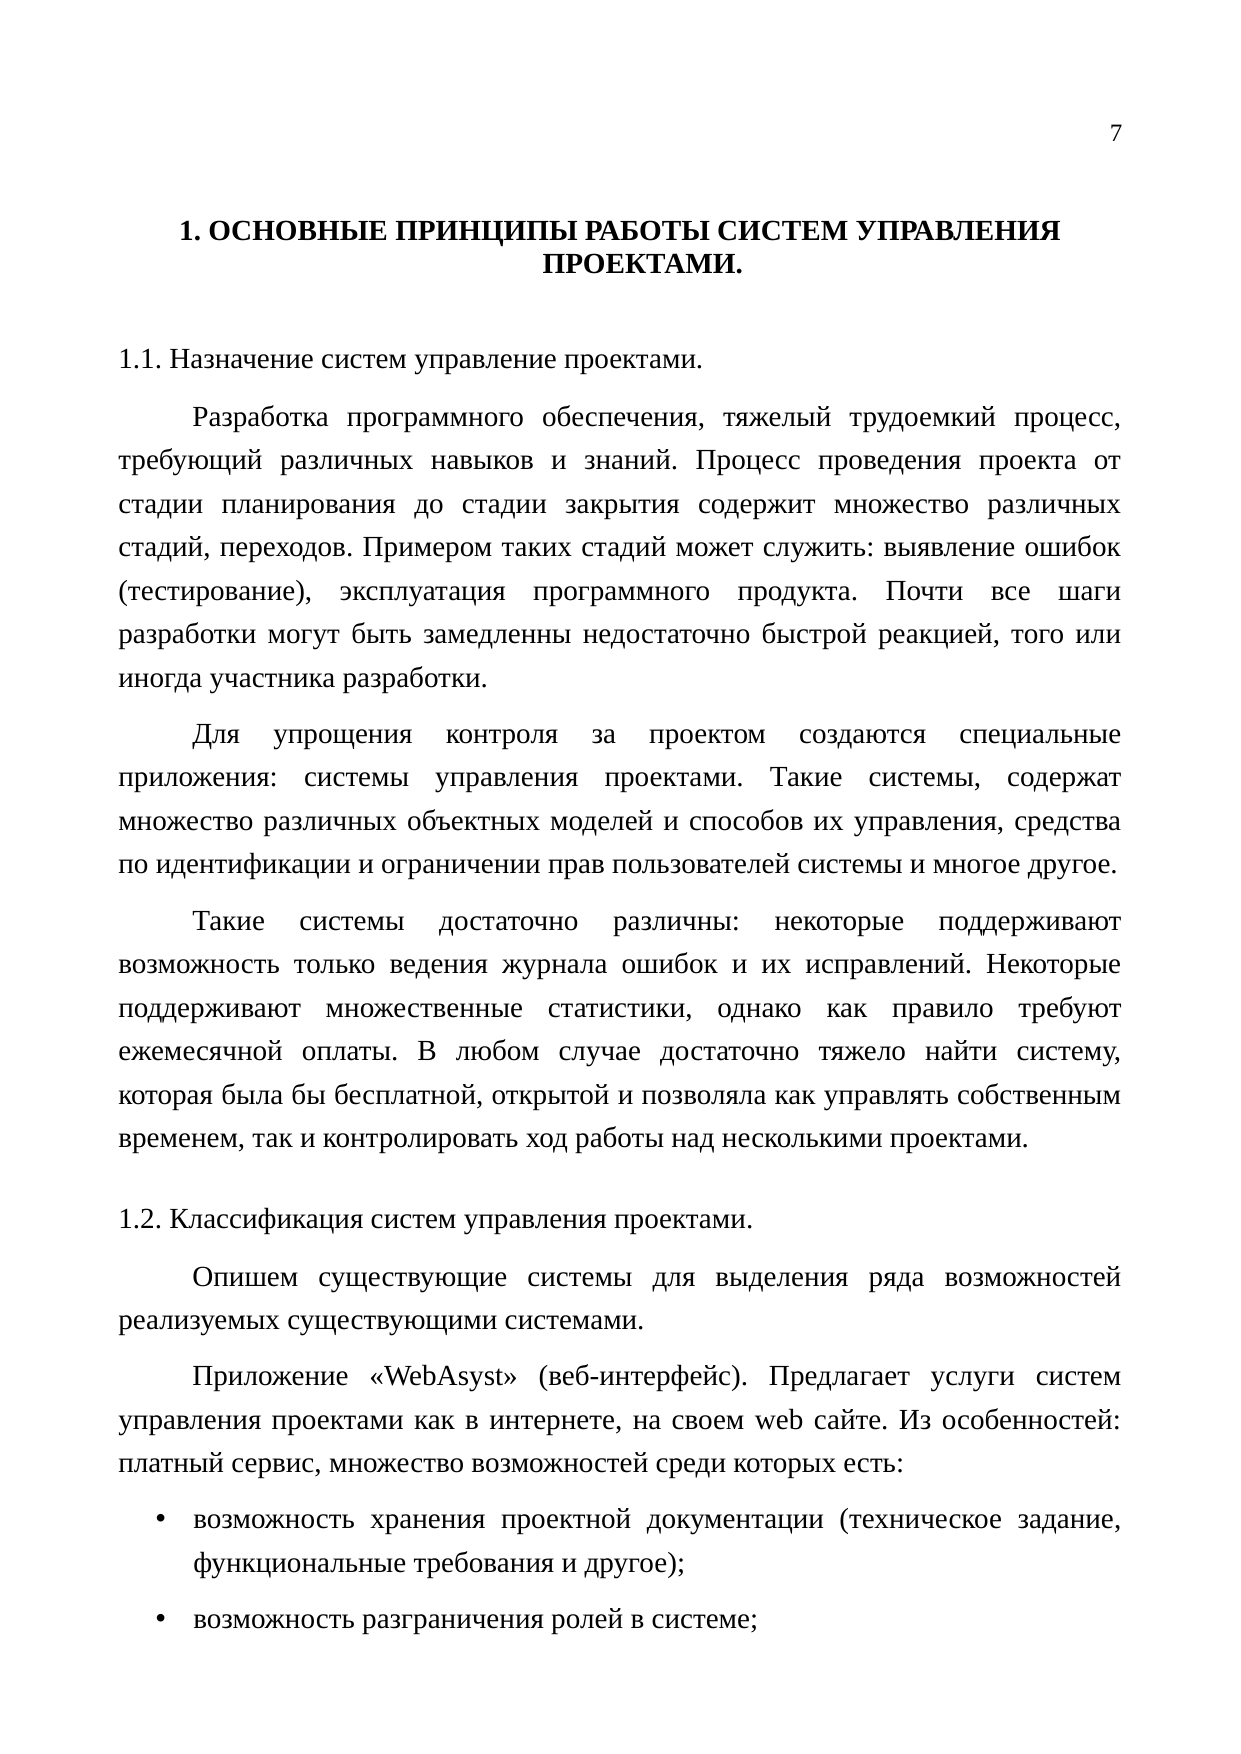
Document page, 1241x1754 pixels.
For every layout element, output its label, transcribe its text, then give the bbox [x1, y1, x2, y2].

text Разработка программного обеспечения, тяжелый трудоемкий процесс, требующий различных навыков и знаний. Процесс проведения проекта от стадии планирования до стадии закрытия содержит множество различных стадий, переходов. Примером таких стадий может служить: выявление ошибок (тестирование), эксплуатация программного продукта. Почти все шаги разработки могут быть замедленны недостаточно быстрой реакцией, того или иногда участника разработки. [118, 399, 1122, 693]
subtitle 1. ОСНОВНЫЕ ПРИНЦИПЫ РАБОТЫ СИСТЕМ УПРАВЛЕНИЯ ПРОЕКТАМИ. [118, 213, 1122, 280]
text Приложение «WebAsyst» (веб-интерфейс). Предлагает услуги систем управления проектами как в интернете, на своем web сайте. Из особенностей: платный сервис, множество возможностей среди которых есть: [118, 1358, 1122, 1479]
subtitle 1.2. Классификация систем управления проектами. [118, 1201, 1122, 1235]
list возможность хранения проектной документации (техническое задание, функциональные требования и другое); [156, 1502, 1122, 1579]
text Такие системы достаточно различны: некоторые поддерживают возможность только ведения журнала ошибок и их исправлений. Некоторые поддерживают множественные статистики, однако как правило требуют ежемесячной оплаты. В любом случае достаточно тяжело найти систему, которая была бы бесплатной, открытой и позволяла как управлять собственным временем, так и контролировать ход работы над несколькими проектами. [118, 903, 1122, 1154]
text Опишем существующие системы для выделения ряда возможностей реализуемых существующими системами. [118, 1259, 1122, 1336]
list возможность разграничения ролей в системе; [156, 1601, 1122, 1635]
text Для упрощения контроля за проектом создаются специальные приложения: системы управления проектами. Такие системы, содержат множество различных объектных моделей и способов их управления, средства по идентификации и ограничении прав пользователей системы и многое другое. [118, 716, 1122, 880]
subtitle 1.1. Назначение систем управление проектами. [118, 341, 1122, 374]
